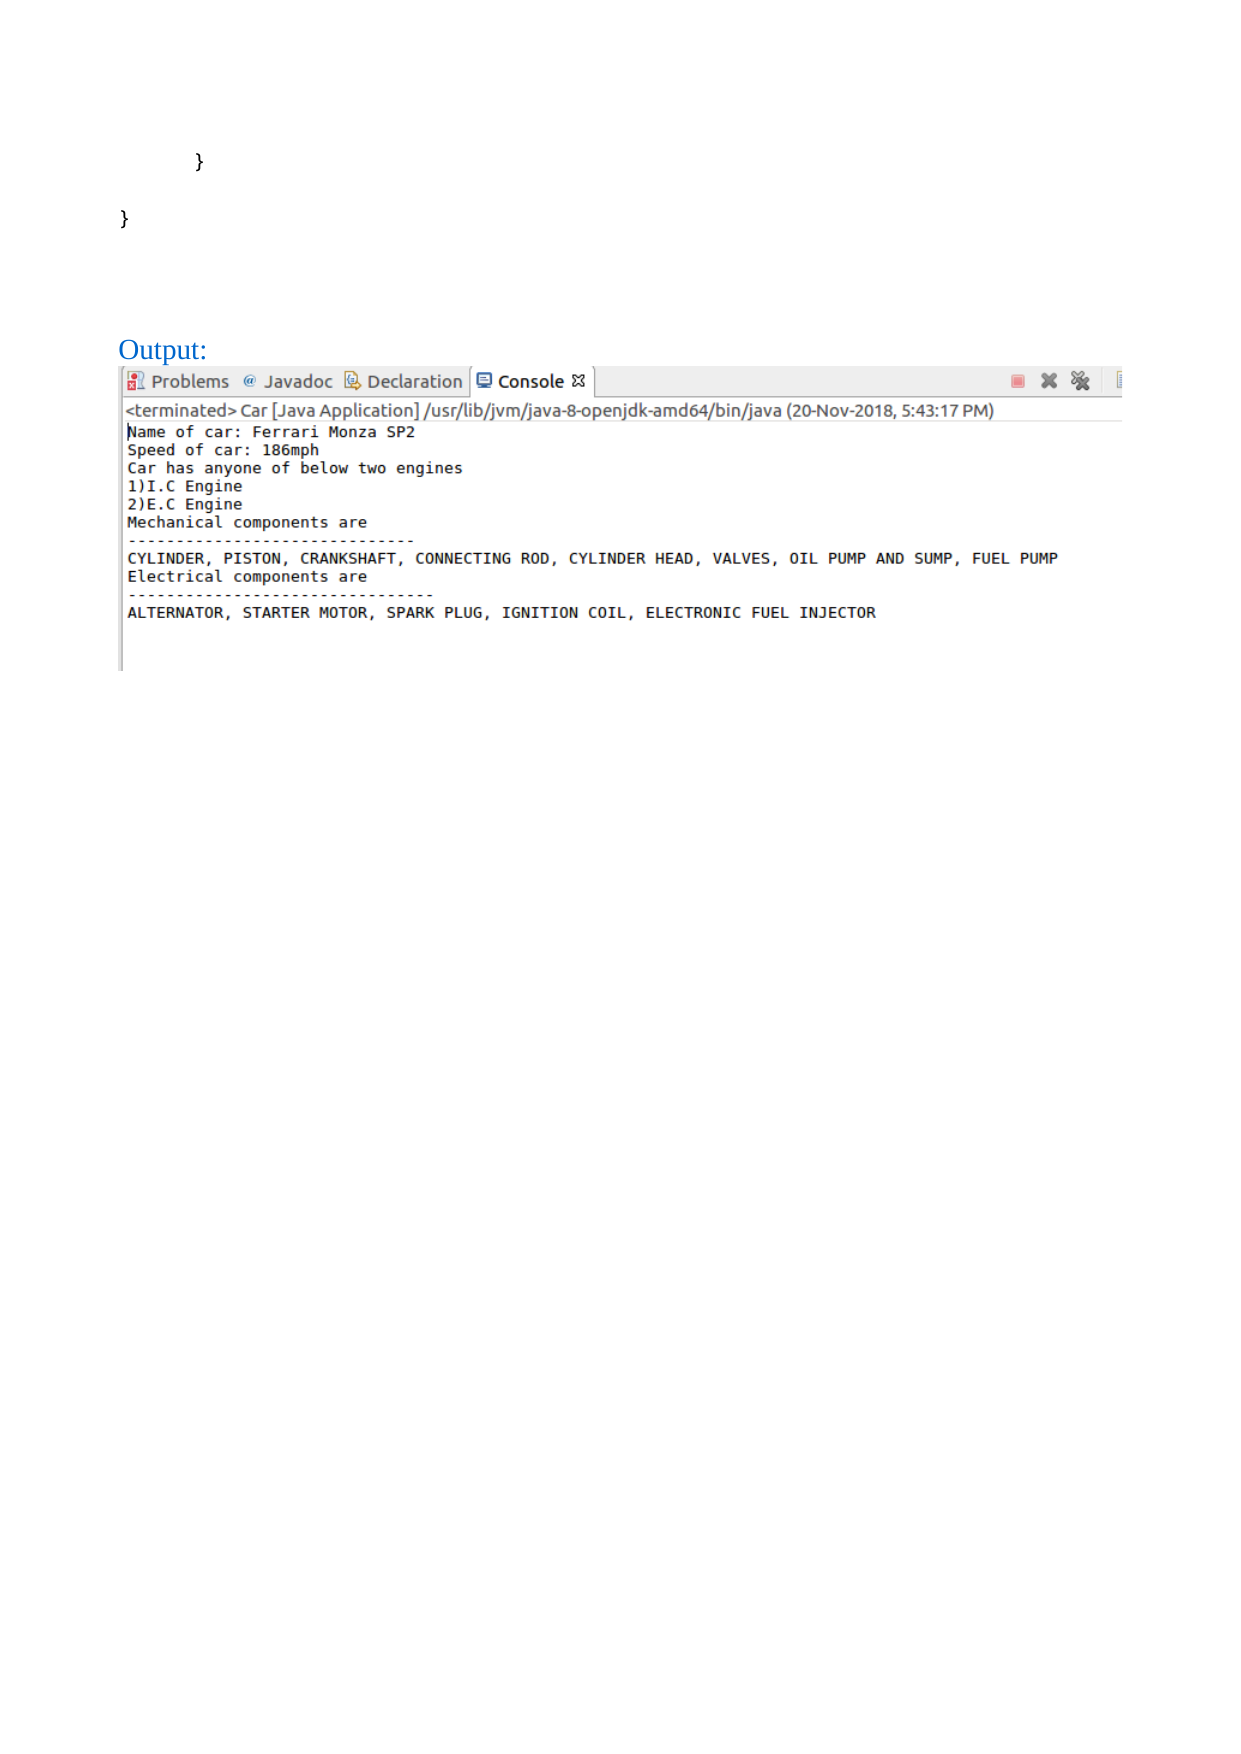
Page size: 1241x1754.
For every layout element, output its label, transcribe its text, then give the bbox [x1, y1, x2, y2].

text } [118, 203, 1122, 232]
text Output: [118, 332, 1122, 366]
picture [118, 366, 1123, 671]
text } [118, 147, 1122, 175]
